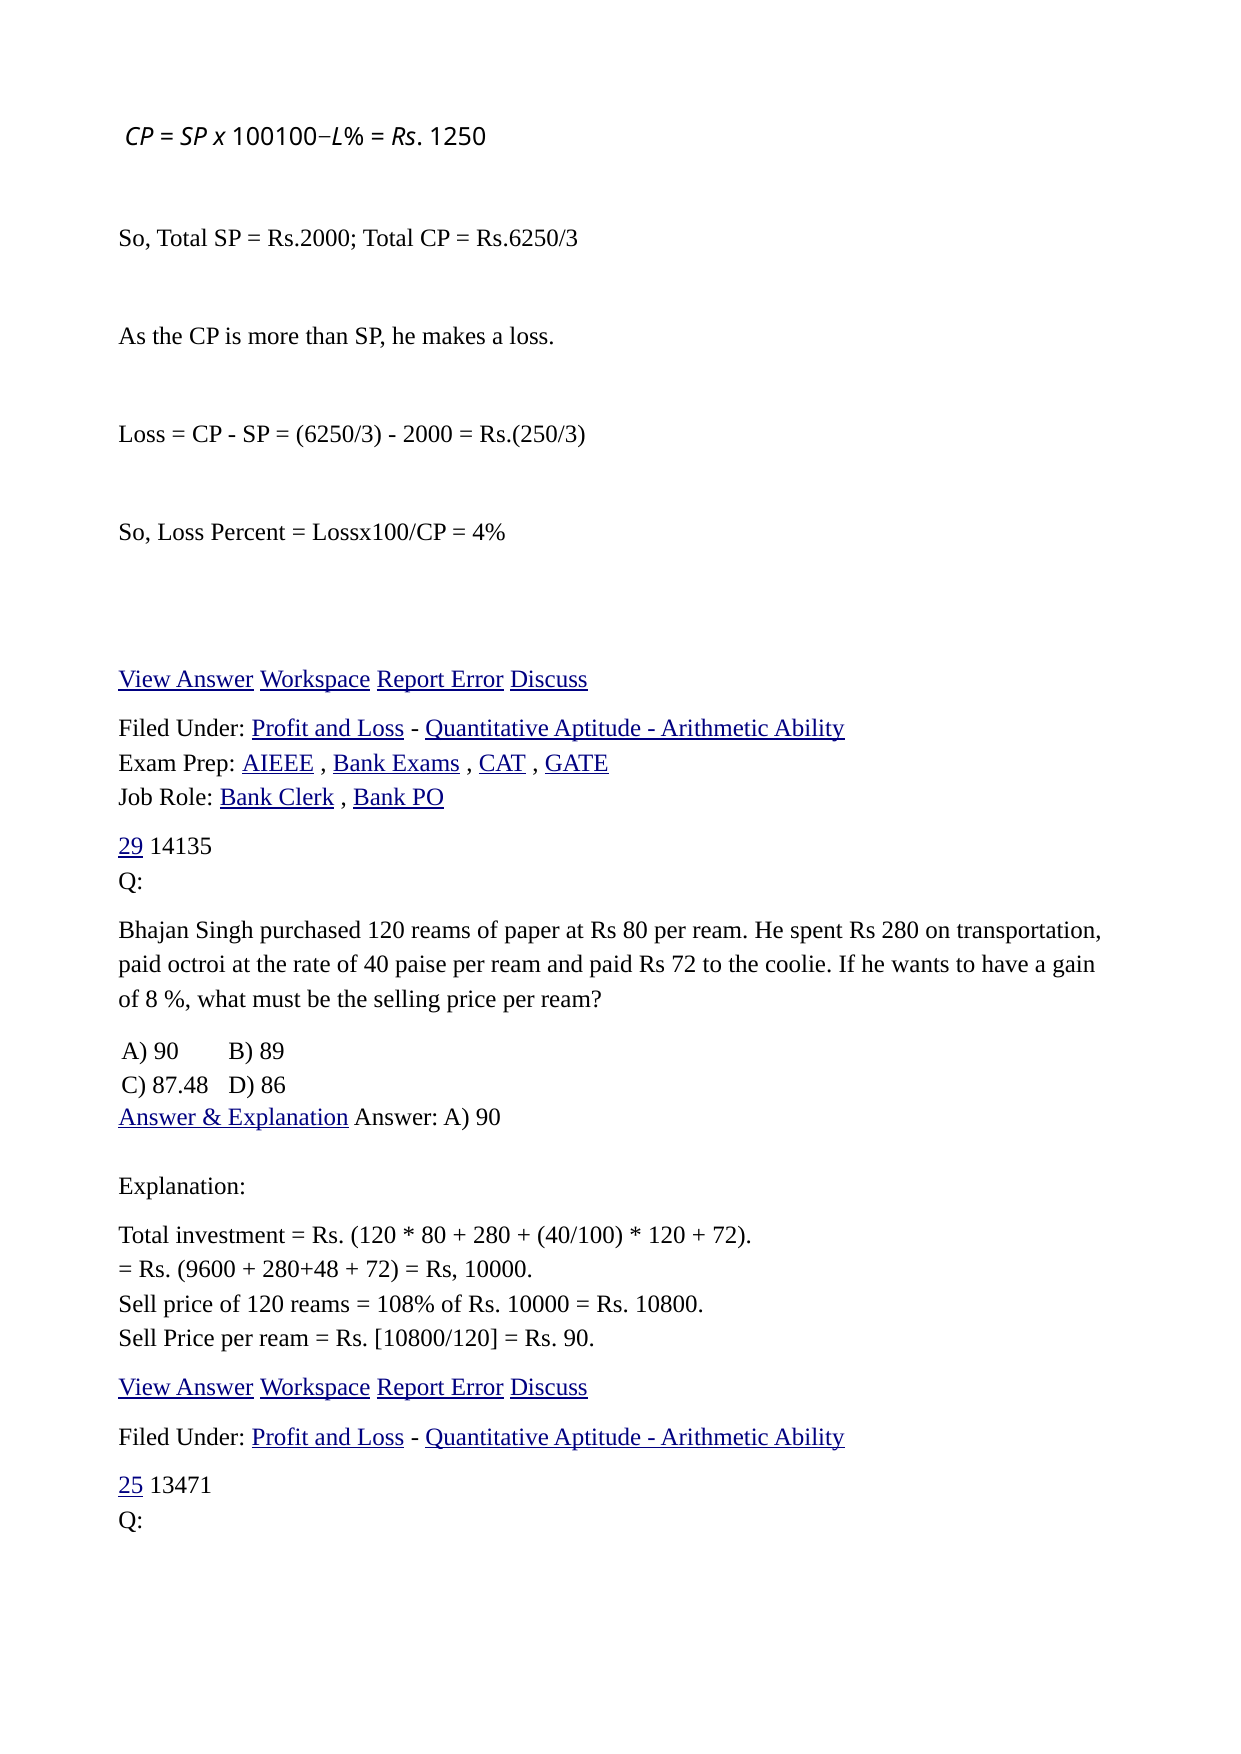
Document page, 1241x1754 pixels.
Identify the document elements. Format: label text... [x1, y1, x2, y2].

table_header B) 89 [225, 1033, 332, 1067]
table_cell C) 87.48 [118, 1068, 225, 1102]
text View Answer Workspace Report Error Discuss [118, 1372, 1122, 1401]
text Answer & Explanation Answer: A) 90 Explanation: [118, 1102, 1122, 1200]
text So, Loss Percent = Lossx100/CP = 4% [118, 517, 1122, 546]
text So, Total SP = Rs.2000; Total CP = Rs.6250/3 [118, 223, 1122, 251]
text As the CP is more than SP, he makes a loss. [118, 321, 1122, 349]
text Bhajan Singh purchased 120 reams of paper at Rs 80 per ream. He spent Rs 280 on transportation, paid octroi at the rate of 40 paise per ream and paid Rs 72 to the coolie. If he wants to have a gain of 8 %, what must be the selling price per ream? [118, 915, 1122, 1012]
text Q: [118, 1505, 1122, 1534]
text Filed Under: Profit and Loss - Quantitative Aptitude - Arithmetic Ability Exam Prep: AIEEE , Bank Exams , CAT , GATE Job Role: Bank Clerk , Bank PO [118, 713, 1122, 811]
table_cell D) 86 [225, 1068, 332, 1102]
text Loss = CP - SP = (6250/3) - 2000 = Rs.(250/3) [118, 419, 1122, 448]
text Q: [118, 866, 1122, 894]
text View Answer Workspace Report Error Discuss [118, 664, 1122, 693]
text Filed Under: Profit and Loss - Quantitative Aptitude - Arithmetic Ability [118, 1422, 1122, 1450]
text Total investment = Rs. (120 * 80 + 280 + (40/100) * 120 + 72). = Rs. (9600 + 280+48 + 72) = Rs, 10000. Sell price of 120 reams = 108% of Rs. 10000 = Rs. 10800. Sell Price per ream = Rs. [10800/120] = Rs. 90. [118, 1220, 1122, 1352]
text 25 13471 [118, 1471, 1122, 1499]
table_header A) 90 [118, 1033, 225, 1067]
text 29 14135 [118, 831, 1122, 860]
text CP = SP x 100100−L% = Rs. 1250 [118, 118, 1122, 152]
